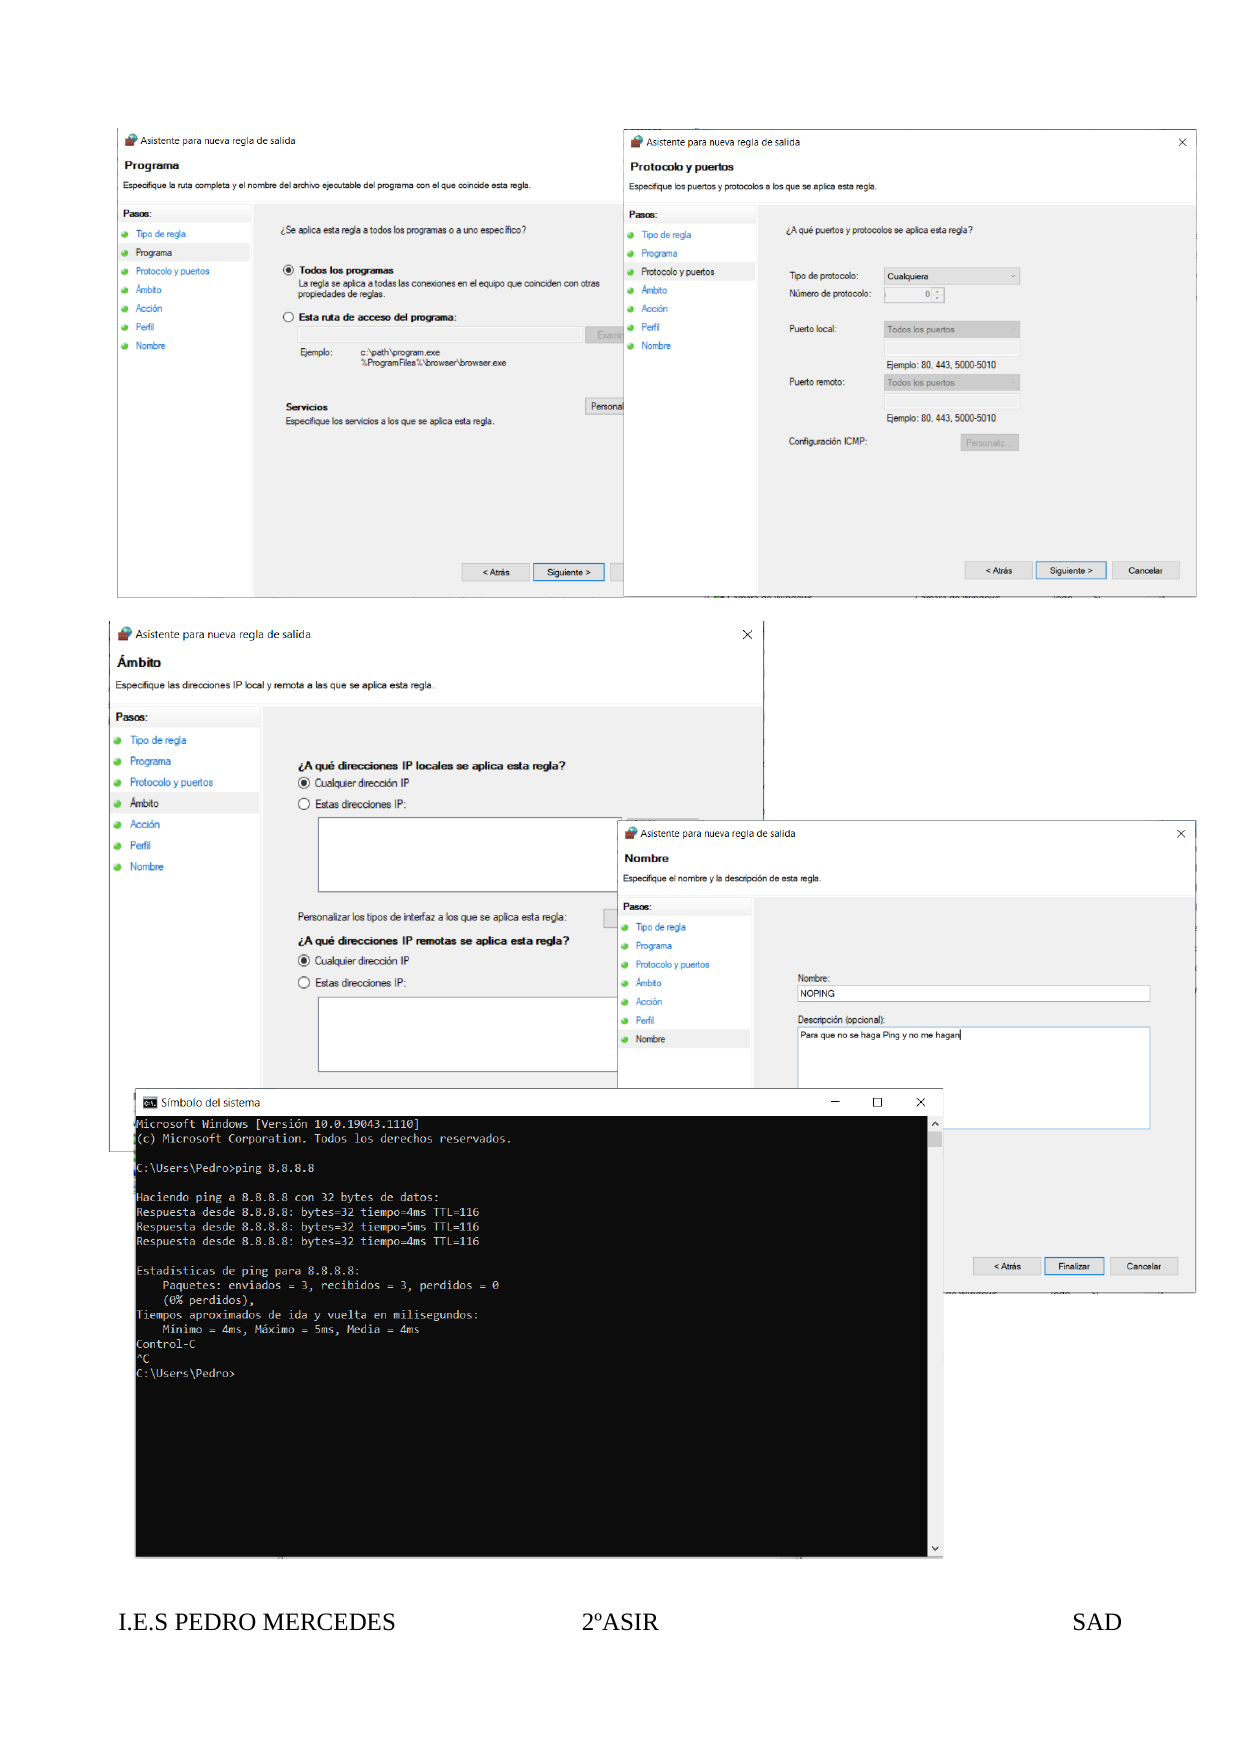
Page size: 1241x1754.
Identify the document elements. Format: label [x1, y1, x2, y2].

picture [117, 128, 1197, 598]
picture [108, 621, 1197, 1559]
